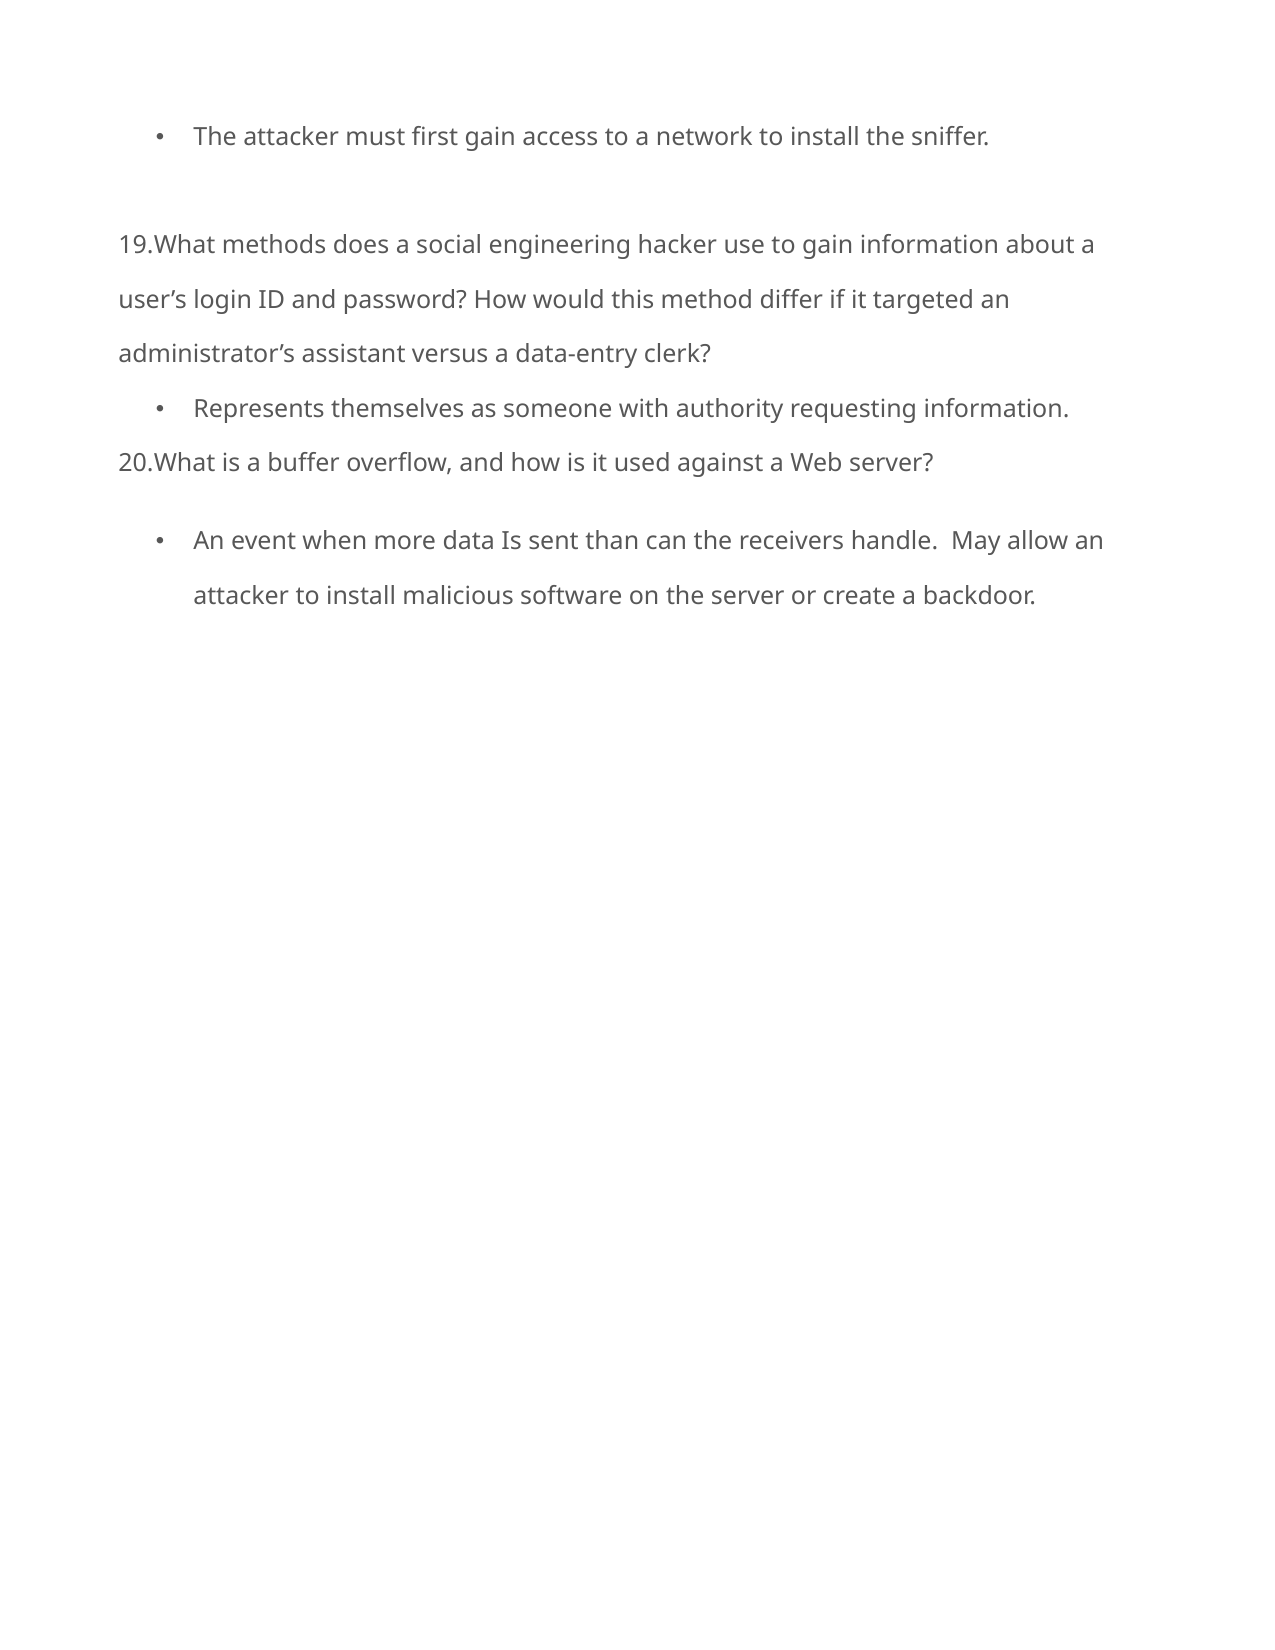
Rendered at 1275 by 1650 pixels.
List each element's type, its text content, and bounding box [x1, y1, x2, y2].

list The attacker must first gain access to a network to install the sniffer. [156, 118, 1157, 152]
list What is a buffer overflow, and how is it used against a Web server? [118, 445, 1157, 479]
list Represents themselves as someone with authority requesting information. [156, 391, 1157, 424]
list What methods does a social engineering hacker use to gain information about a user’s login ID and password? How would this method differ if it targeted an administrator’s assistant versus a data-entry clerk? [118, 227, 1157, 370]
list An event when more data Is sent than can the receivers handle. May allow an attacker to install malicious software on the server or create a backdoor. [156, 523, 1157, 611]
